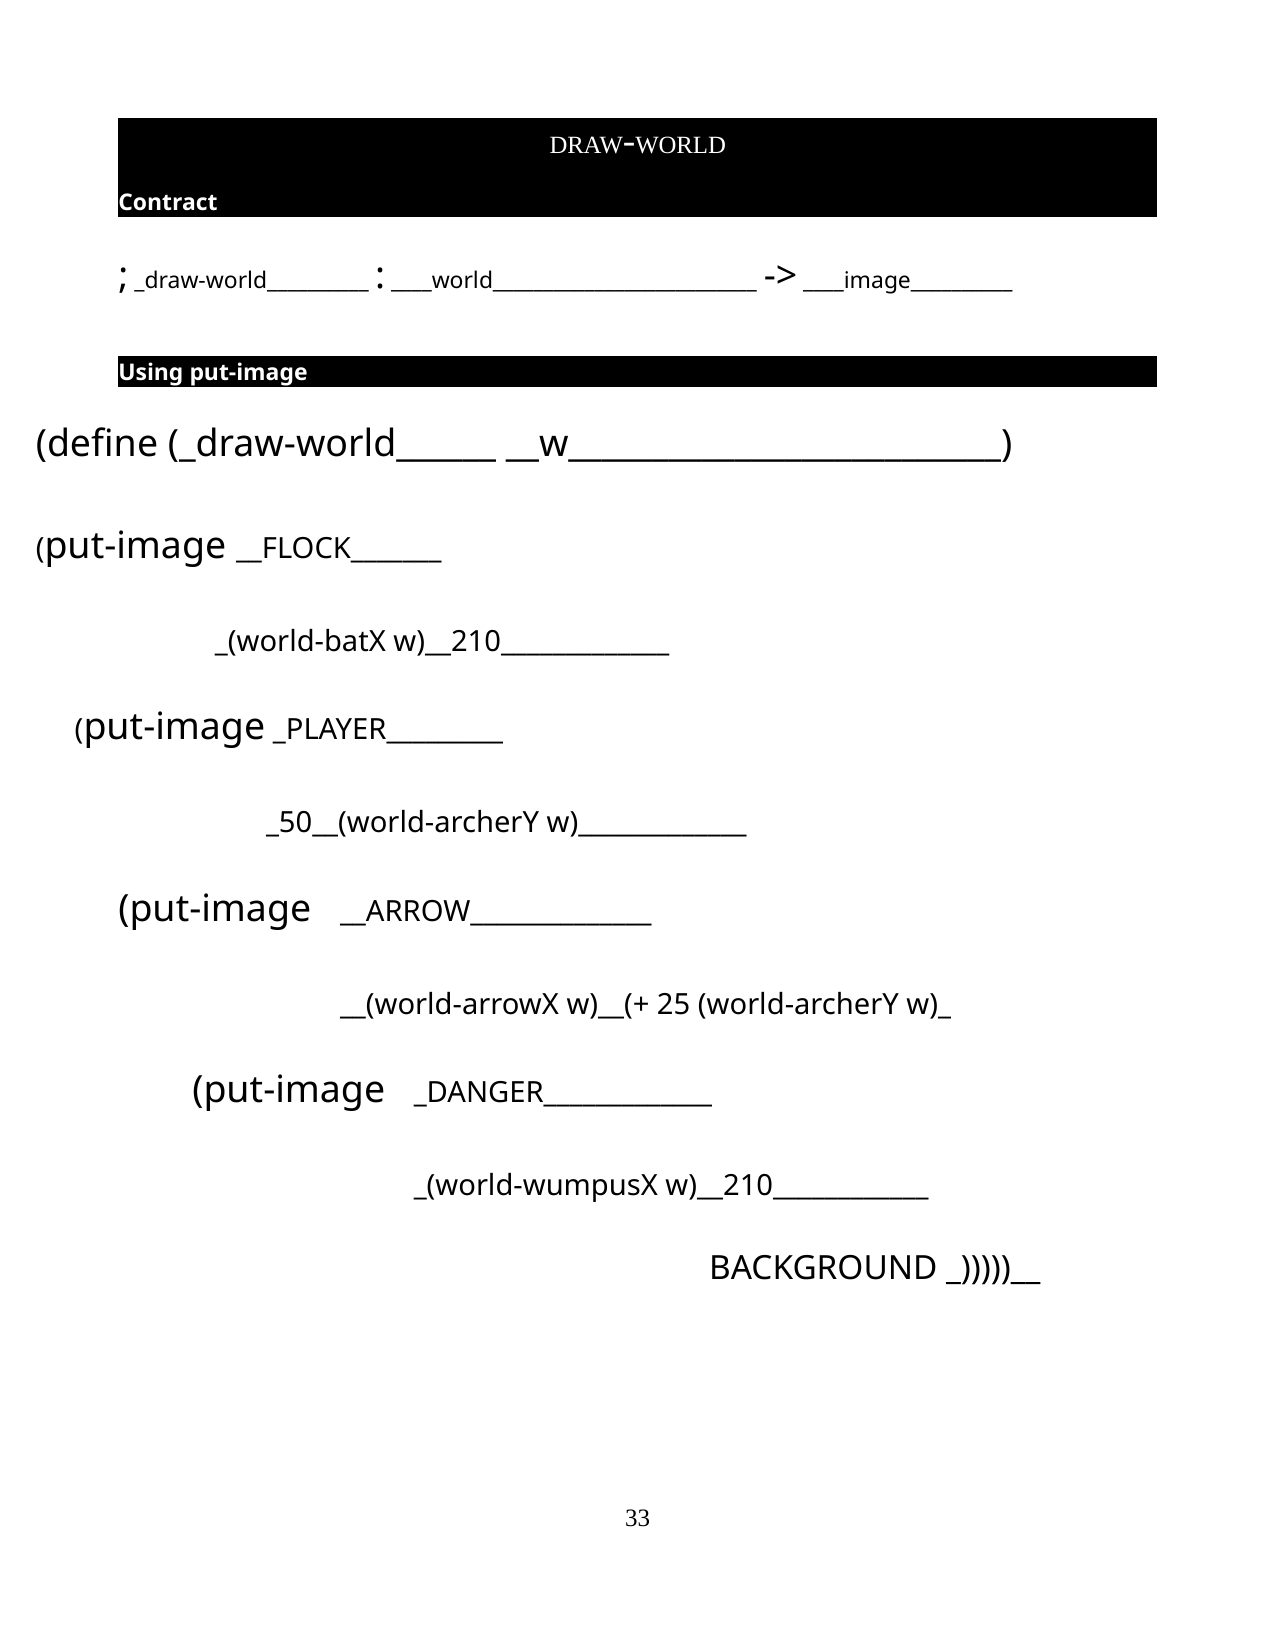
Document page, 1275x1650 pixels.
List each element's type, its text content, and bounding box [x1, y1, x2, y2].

text (put-image __FLOCK_______ [36, 518, 1239, 569]
text __(world-arrowX w)__(+ 25 (world-archerY w)_ [36, 983, 1239, 1023]
text (put-image __ARROW______________ [36, 881, 1239, 932]
subtitle Using put-image [118, 356, 1157, 387]
text (put-image _PLAYER_________ [36, 699, 1239, 751]
subtitle draw-world [118, 118, 1157, 161]
text _(world-batX w)__210_____________ [36, 620, 1239, 660]
text ; _draw-world__________ : ____world__________________________ -> ____image__________ [118, 249, 1157, 300]
text (define (_draw-world______ __w__________________________) [36, 416, 1239, 467]
text BACKGROUND _)))))__ [36, 1244, 1239, 1289]
text _(world-wumpusX w)__210____________ [36, 1164, 1239, 1204]
text _50__(world-archerY w)_____________ [36, 802, 1239, 841]
text (put-image _DANGER_____________ [36, 1062, 1239, 1113]
subtitle Contract [118, 186, 1157, 217]
